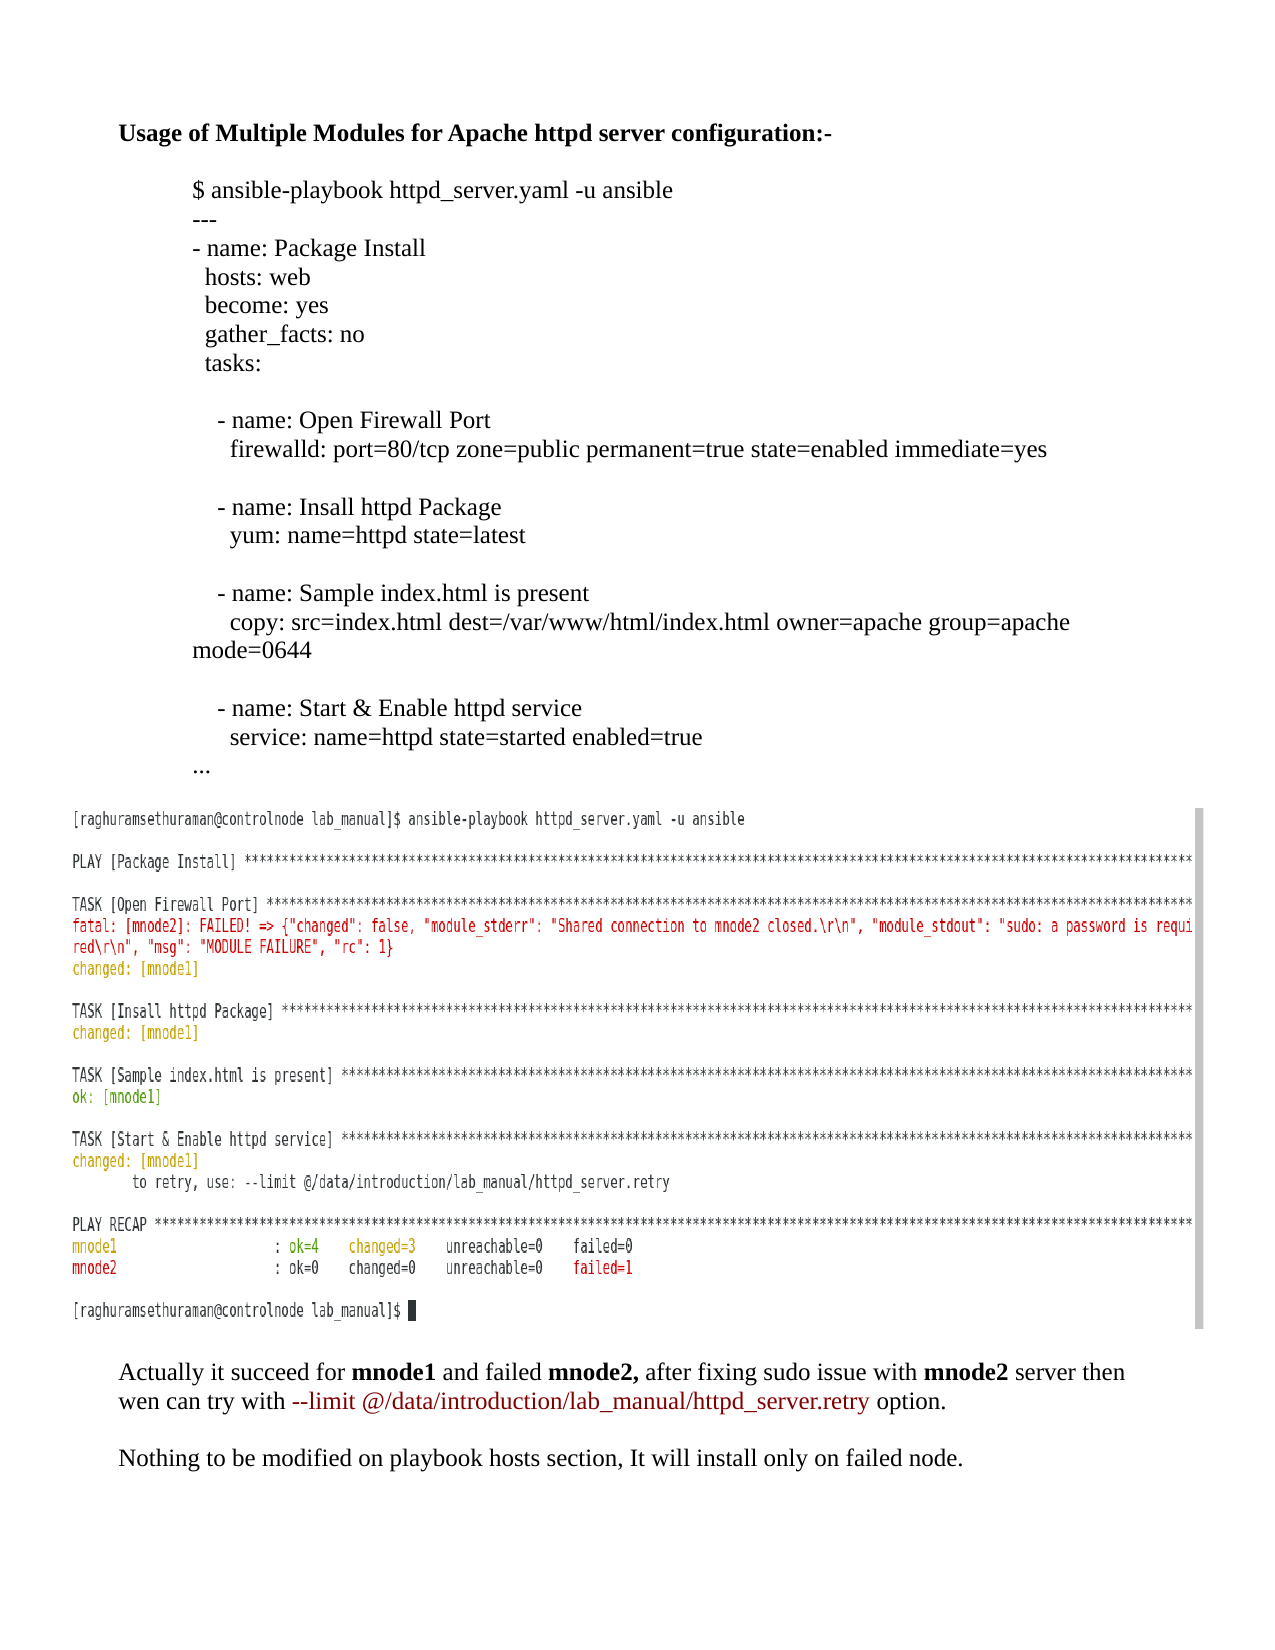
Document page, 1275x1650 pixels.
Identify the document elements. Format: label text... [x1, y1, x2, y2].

text firewalld: port=80/tcp zone=public permanent=true state=enabled immediate=yes [118, 434, 1157, 463]
picture [71, 808, 1204, 1329]
text $ ansible-playbook httpd_server.yaml -u ansible [118, 176, 1157, 204]
text Actually it succeed for mnode1 and failed mnode2, after fixing sudo issue with mnode2 server then wen can try with --limit @/data/introduction/lab_manual/httpd_server.retry option. [118, 1357, 1157, 1415]
text ... [118, 751, 1157, 779]
text --- [118, 204, 1157, 233]
text yum: name=httpd state=latest [118, 521, 1157, 549]
text - name: Insall httpd Package [118, 492, 1157, 521]
text - name: Start & Enable httpd service [118, 693, 1157, 722]
text gather_facts: no [118, 319, 1157, 348]
text Usage of Multiple Modules for Apache httpd server configuration:- [118, 118, 1157, 147]
text - name: Open Firewall Port [118, 406, 1157, 434]
text copy: src=index.html dest=/var/www/html/index.html owner=apache group=apache mode=0644 [118, 607, 1157, 664]
text - name: Package Install [118, 233, 1157, 262]
text become: yes [118, 291, 1157, 319]
text tasks: [118, 348, 1157, 377]
text - name: Sample index.html is present [118, 578, 1157, 607]
text hosts: web [118, 262, 1157, 291]
text Nothing to be modified on playbook hosts section, It will install only on failed node. [118, 1443, 1157, 1472]
text service: name=httpd state=started enabled=true [118, 722, 1157, 751]
